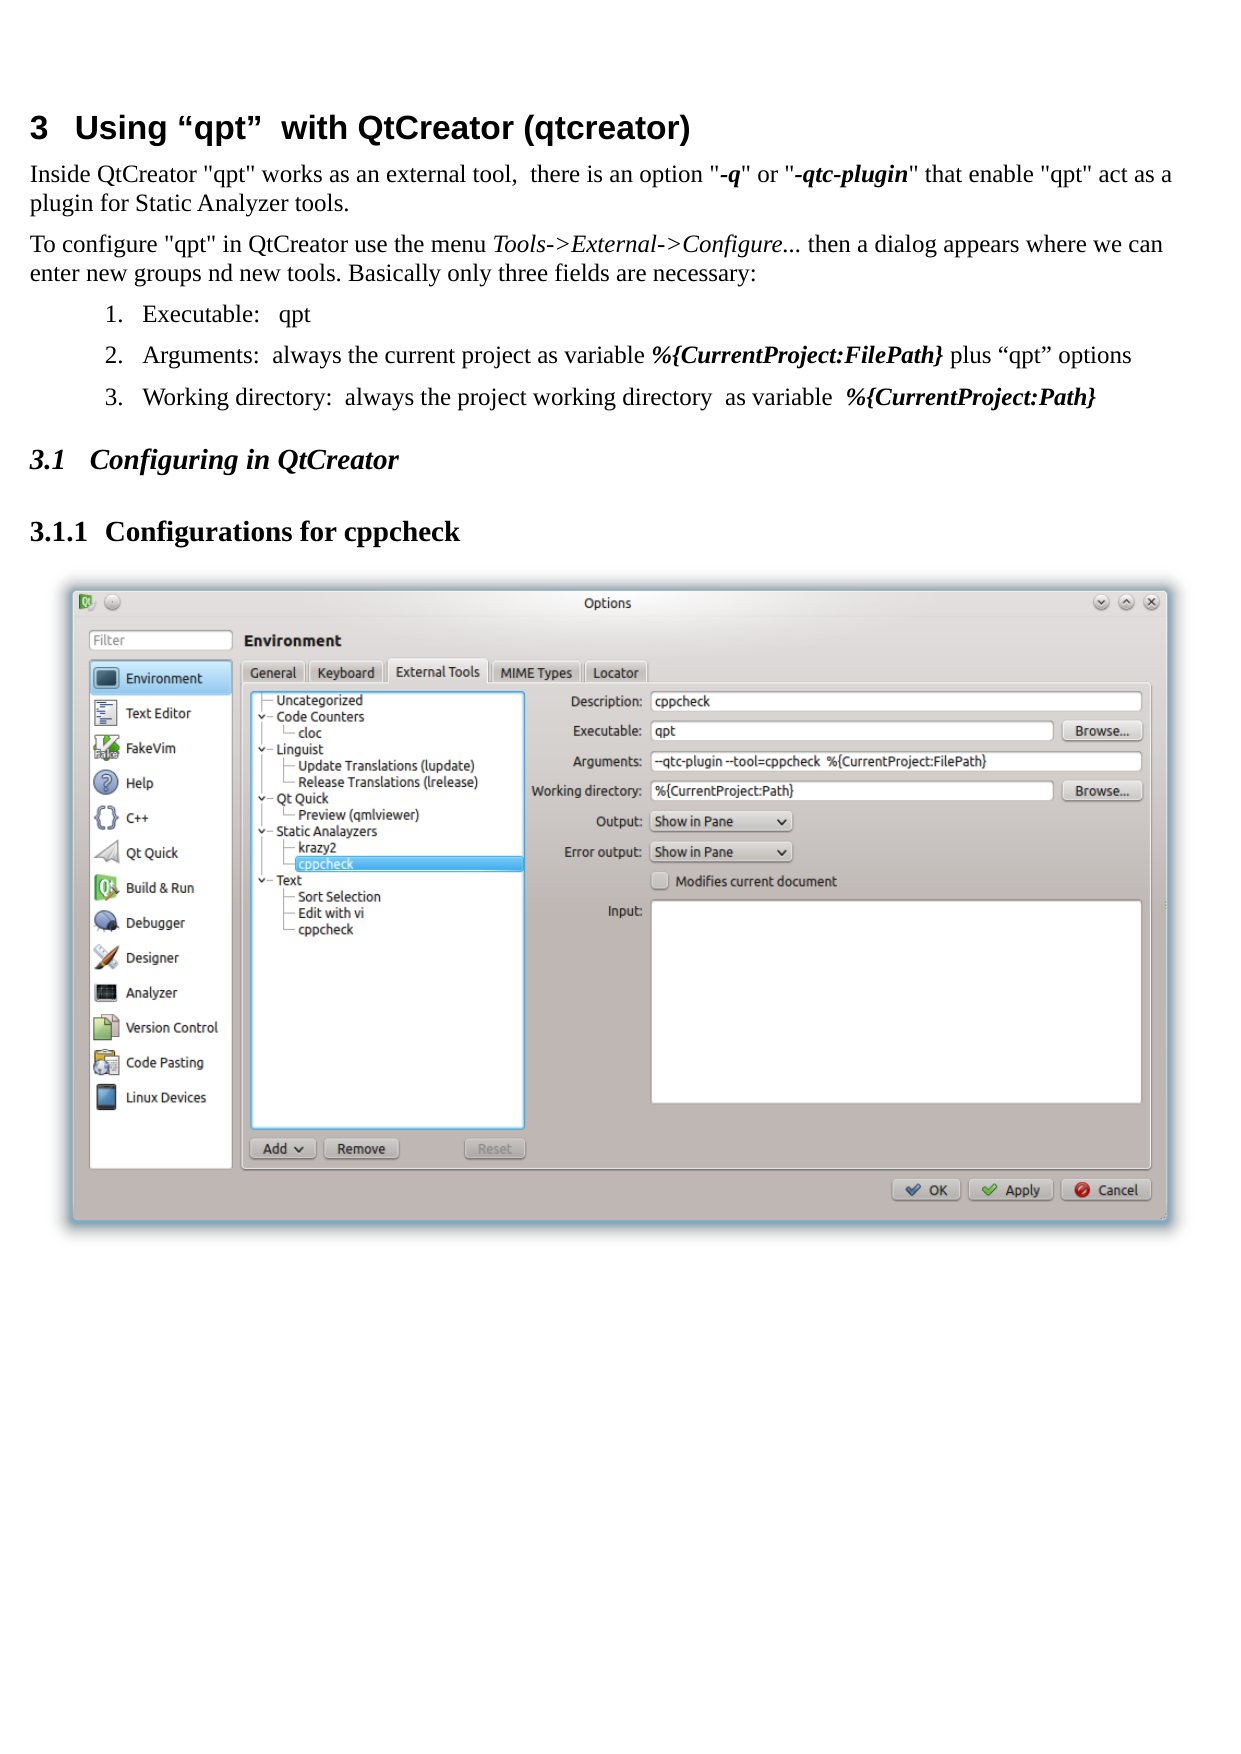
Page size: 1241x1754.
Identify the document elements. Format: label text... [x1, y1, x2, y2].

list Working directory: always the project working directory as variable %{CurrentProject:Path} [104, 382, 1211, 411]
text To configure "qpt" in QtCreator use the menu Tools->External->Configure... then a dialog appears where we can enter new groups nd new tools. Basically only three fields are necessary: [29, 229, 1211, 287]
picture [29, 547, 1211, 1264]
subtitle Configurations for cppcheck [29, 514, 1211, 547]
list Executable: qpt [104, 299, 1211, 328]
subtitle Using “qpt” with QtCreator (qtcreator) [29, 108, 1211, 147]
list Arguments: always the current project as variable %{CurrentProject:FilePath} plus “qpt” options [104, 341, 1211, 369]
text Inside QtCreator "qpt" works as an external tool, there is an option "-q" or "-qtc-plugin" that enable "qpt" act as a plugin for Static Analyzer tools. [29, 159, 1211, 217]
subtitle Configuring in QtCreator [29, 442, 1211, 476]
